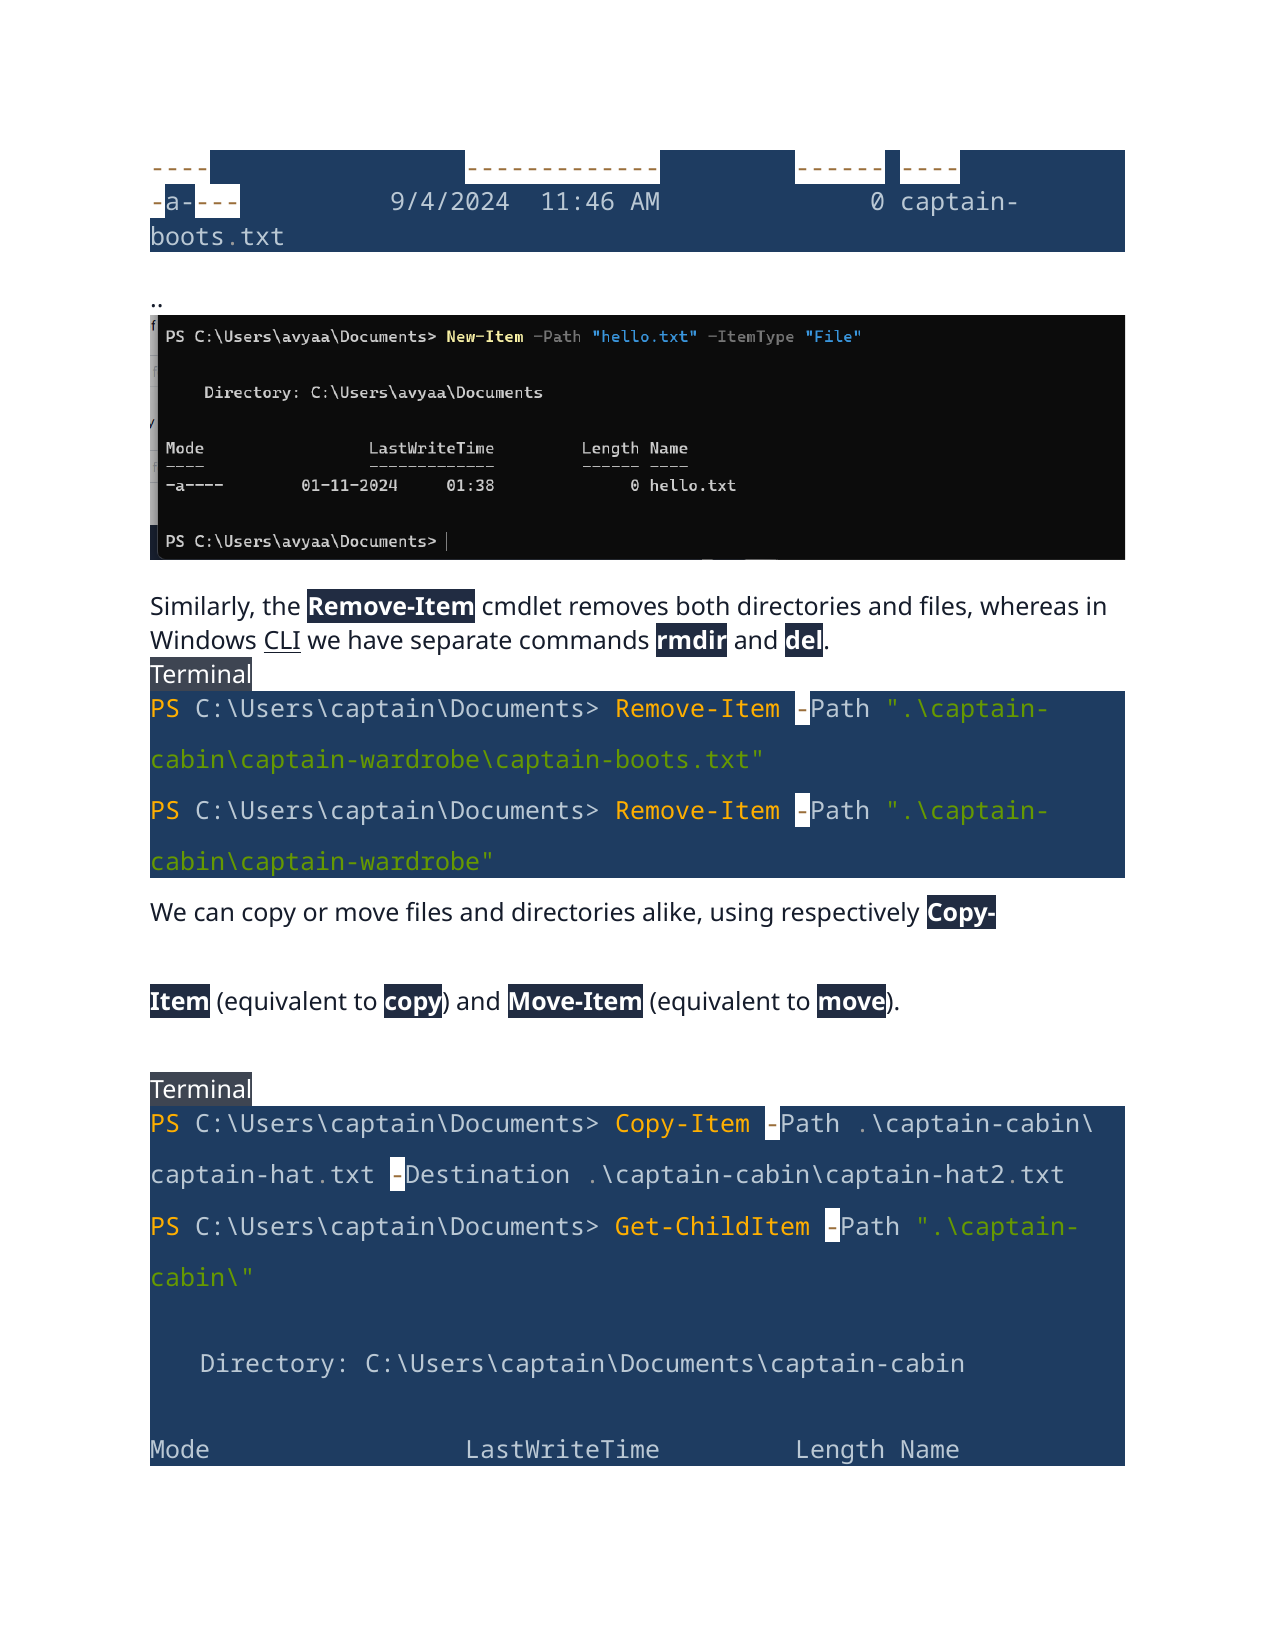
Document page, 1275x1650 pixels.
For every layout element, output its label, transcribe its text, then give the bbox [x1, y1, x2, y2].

text Directory: C:\Users\captain\Documents\captain-cabin [150, 1346, 1125, 1380]
text We can copy or move files and directories alike, using respectively Copy-Item (equivalent to copy) and Move-Item (equivalent to move). [150, 895, 1125, 1018]
text -a---- 9/4/2024 11:46 AM 0 captain-boots.txt [150, 184, 1125, 252]
text .. [150, 281, 1125, 315]
picture [150, 315, 1125, 560]
text PS C:\Users\captain\Documents> Copy-Item -Path .\captain-cabin\captain-hat.txt -Destination .\captain-cabin\captain-hat2.txt [150, 1106, 1125, 1191]
text ---- ------------- ------ ---- [150, 150, 1125, 184]
text Terminal [150, 1072, 1125, 1106]
text Similarly, the Remove-Item cmdlet removes both directories and files, whereas in Windows CLI we have separate commands rmdir and del. [150, 589, 1125, 657]
text PS C:\Users\captain\Documents> Remove-Item -Path ".\captain-cabin\captain-wardrobe\captain-boots.txt" [150, 691, 1125, 776]
text PS C:\Users\captain\Documents> Get-ChildItem -Path ".\captain-cabin\" [150, 1208, 1125, 1293]
text Mode LastWriteTime Length Name [150, 1432, 1125, 1466]
text PS C:\Users\captain\Documents> Remove-Item -Path ".\captain-cabin\captain-wardrobe" [150, 793, 1125, 878]
text Terminal [150, 657, 1125, 691]
